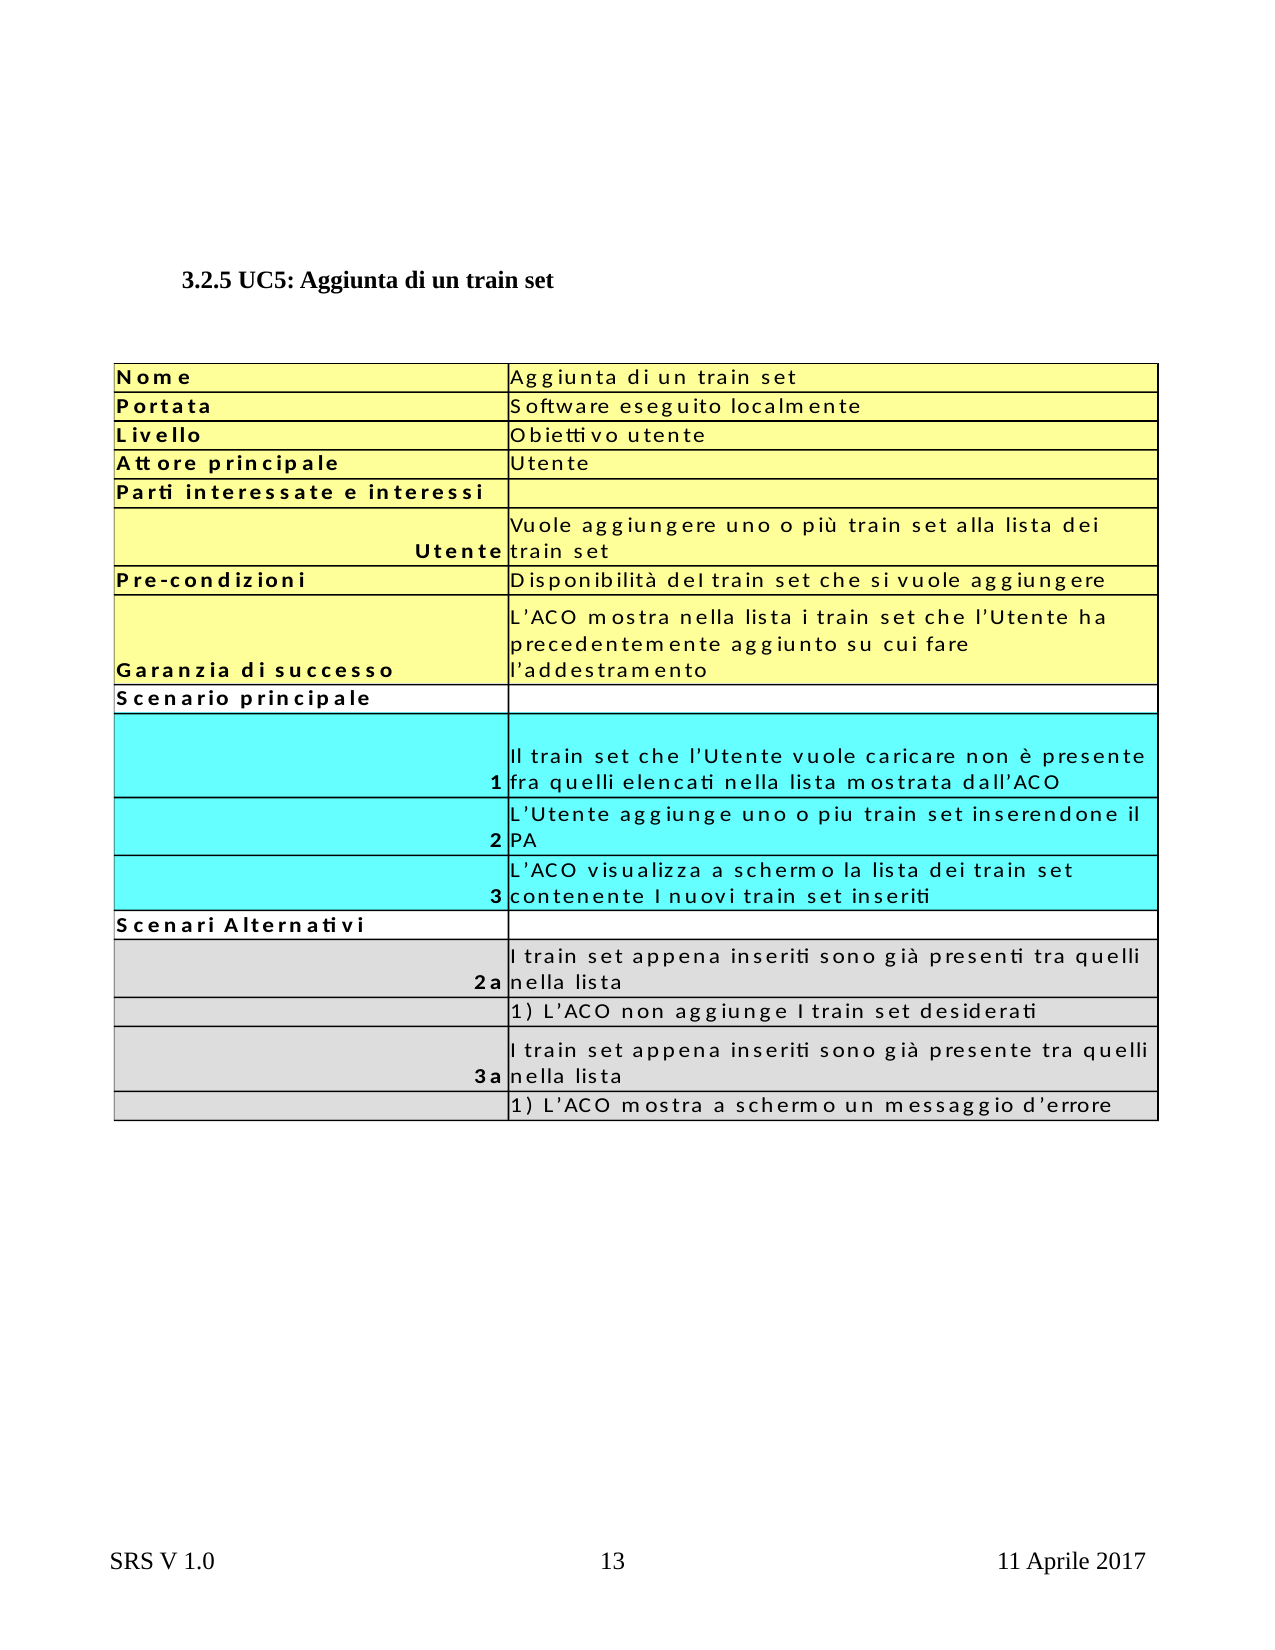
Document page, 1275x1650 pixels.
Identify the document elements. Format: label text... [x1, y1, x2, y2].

text 3.2.5 UC5: Aggiunta di un train set [182, 265, 1162, 294]
